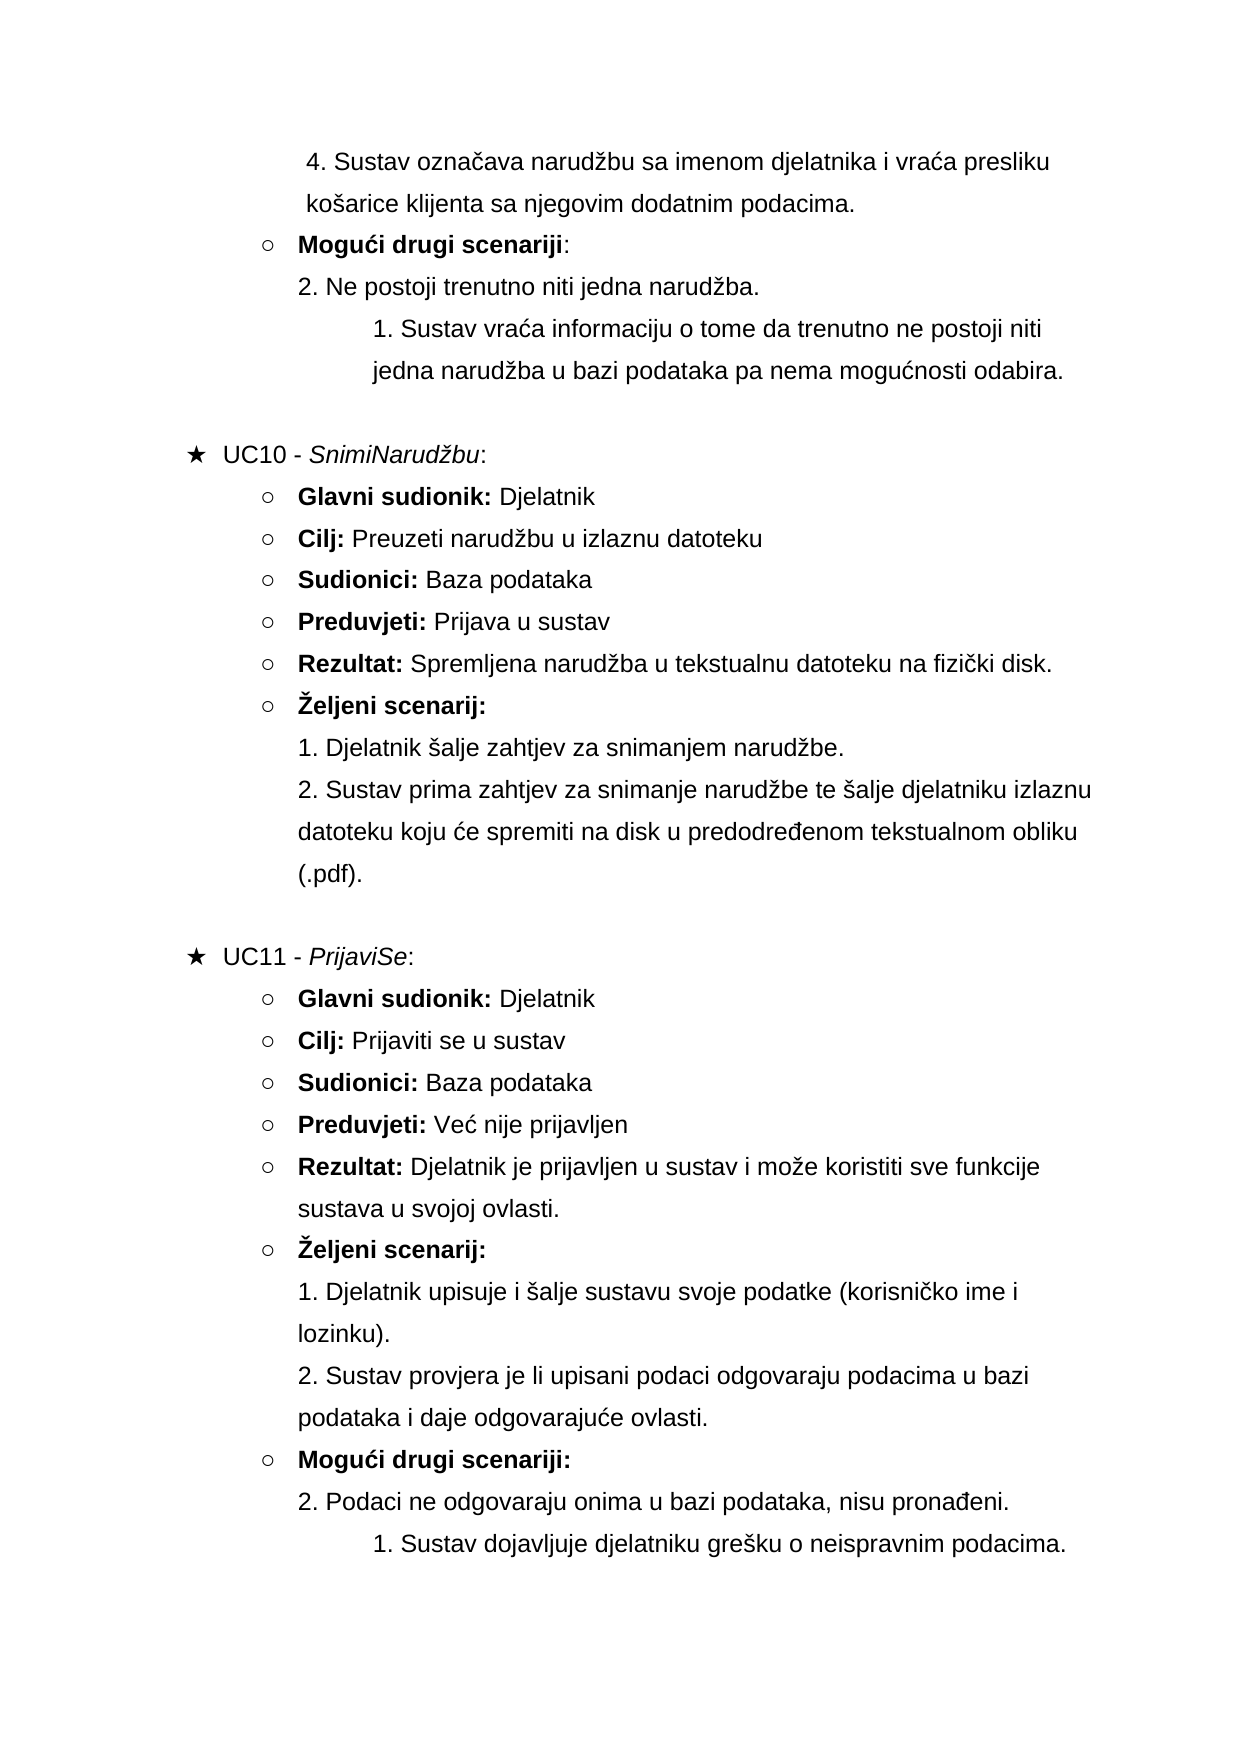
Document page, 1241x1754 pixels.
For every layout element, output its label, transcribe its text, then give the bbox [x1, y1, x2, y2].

list Mogući drugi scenariji: [260, 231, 1093, 259]
list UC11 - PrijaviSe: [185, 943, 1093, 971]
text 2. Ne postoji trenutno niti jedna narudžba. [223, 273, 1093, 301]
list UC10 - SnimiNarudžbu: [185, 441, 1093, 469]
text 1. Sustav vraća informaciju o tome da trenutno ne postoji niti jedna narudžba u bazi podataka pa nema mogućnosti odabira. [373, 315, 1093, 385]
list Rezultat: Spremljena narudžba u tekstualnu datoteku na fizički disk. [260, 650, 1093, 678]
list Sudionici: Baza podataka [260, 566, 1093, 594]
list Cilj: Prijaviti se u sustav [260, 1027, 1093, 1055]
list Preduvjeti: Već nije prijavljen [260, 1111, 1093, 1139]
list Cilj: Preuzeti narudžbu u izlaznu datoteku [260, 524, 1093, 552]
list Mogući drugi scenariji: 2. Podaci ne odgovaraju onima u bazi podataka, nisu pronađeni. 1. Sustav dojavljuje djelatniku grešku o neispravnim podacima. [260, 1446, 1093, 1557]
list Željeni scenarij: 1. Djelatnik upisuje i šalje sustavu svoje podatke (korisničko ime i lozinku). 2. Sustav provjera je li upisani podaci odgovaraju podacima u bazi podataka i daje odgovarajuće ovlasti. [260, 1236, 1093, 1432]
list Rezultat: Djelatnik je prijavljen u sustav i može koristiti sve funkcije sustava u svojoj ovlasti. [260, 1153, 1093, 1222]
list Preduvjeti: Prijava u sustav [260, 608, 1093, 636]
list Glavni sudionik: Djelatnik [260, 985, 1093, 1013]
list Sudionici: Baza podataka [260, 1069, 1093, 1097]
list Željeni scenarij: 1. Djelatnik šalje zahtjev za snimanjem narudžbe. 2. Sustav prima zahtjev za snimanje narudžbe te šalje djelatniku izlaznu datoteku koju će spremiti na disk u predodređenom tekstualnom obliku (.pdf). [260, 692, 1093, 887]
list Glavni sudionik: Djelatnik [260, 483, 1093, 511]
text 4. Sustav označava narudžbu sa imenom djelatnika i vraća presliku košarice klijenta sa njegovim dodatnim podacima. [223, 148, 1093, 217]
